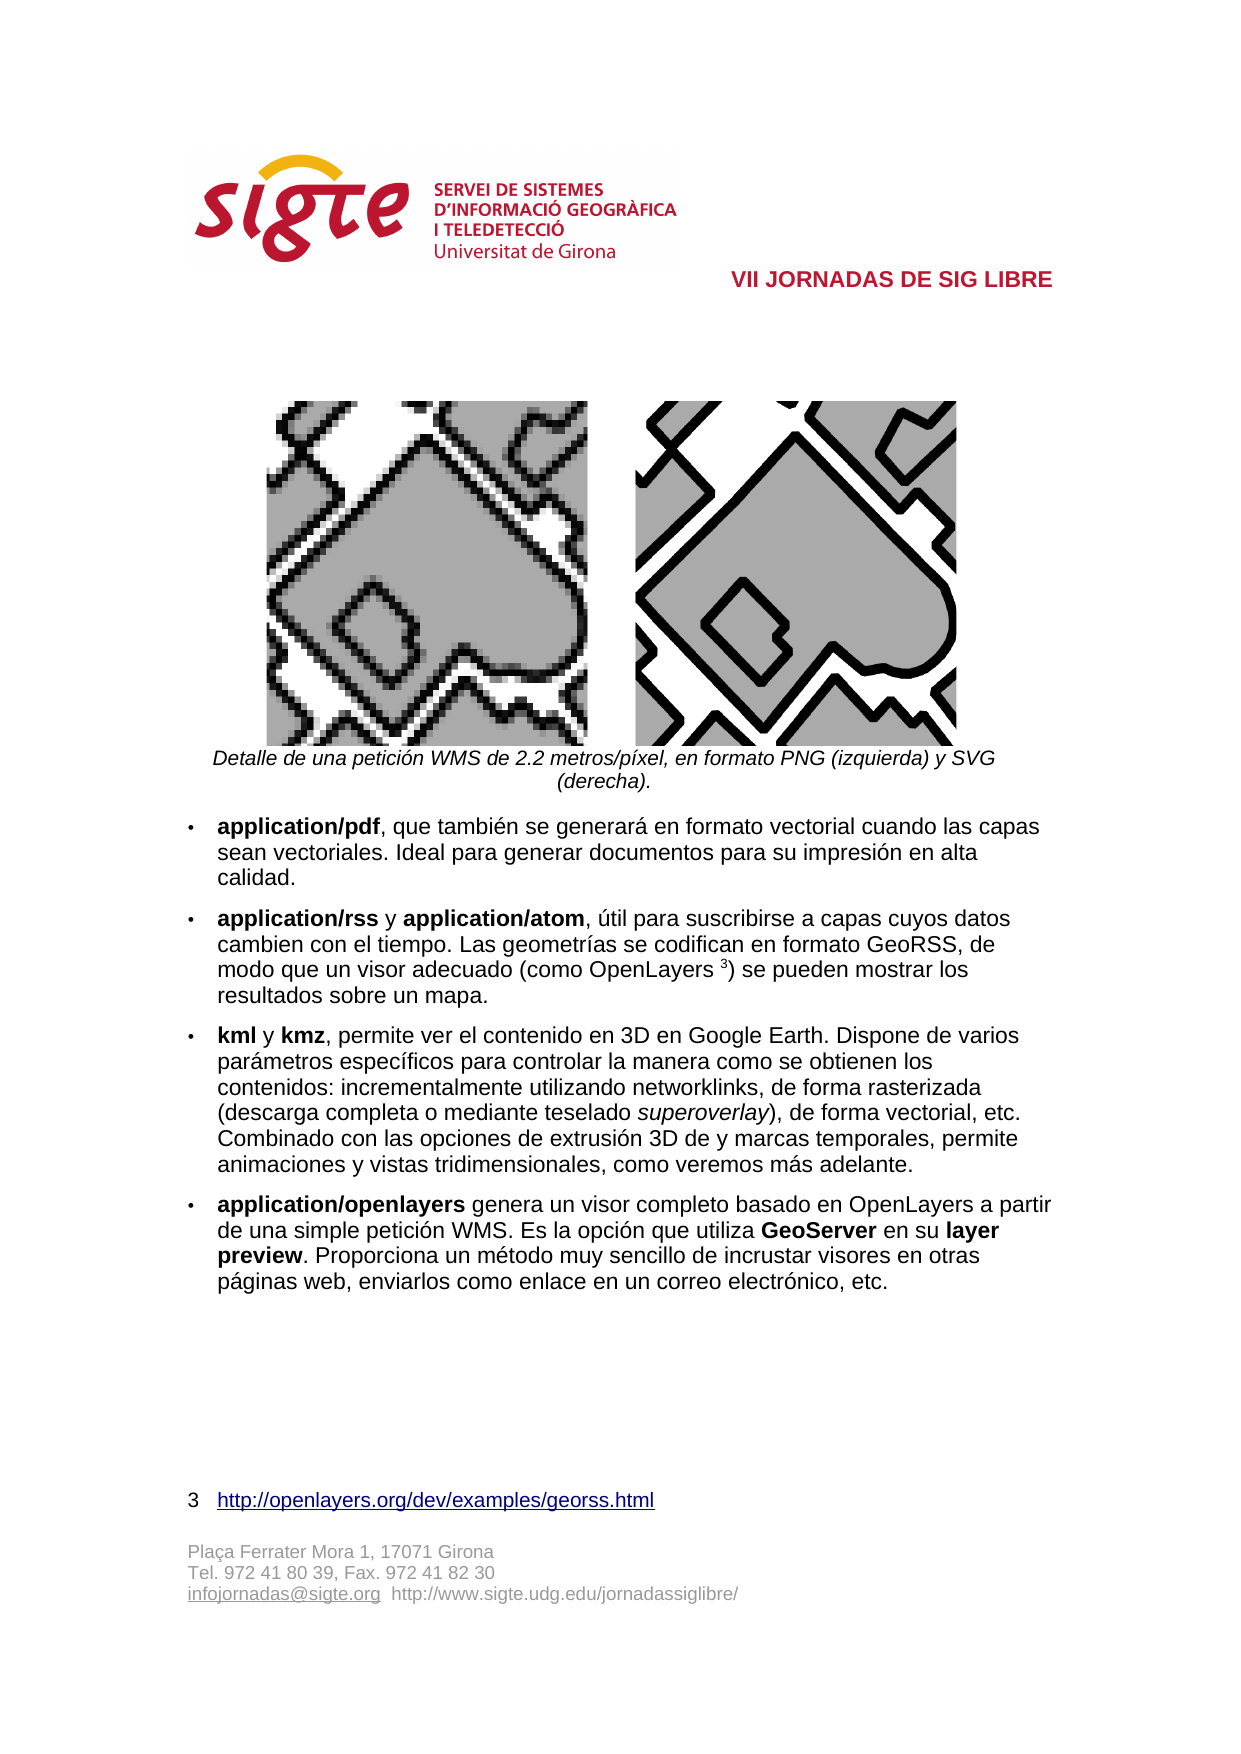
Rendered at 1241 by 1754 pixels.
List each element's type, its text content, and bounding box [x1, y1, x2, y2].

picture [266, 401, 957, 746]
list application/openlayers genera un visor completo basado en OpenLayers a partir de una simple petición WMS. Es la opción que utiliza GeoServer en su layer preview. Proporciona un método muy sencillo de incrustar visores en otras páginas web, enviarlos como enlace en un correo electrónico, etc. [188, 1192, 1053, 1294]
list application/rss y application/atom, útil para suscribirse a capas cuyos datos cambien con el tiempo. Las geometrías se codifican en formato GeoRSS, de modo que un visor adecuado (como OpenLayers ) se pueden mostrar los resultados sobre un mapa. [188, 906, 1053, 1008]
list http://openlayers.org/dev/examples/georss.html [187, 1488, 1053, 1512]
list Detalle de una petición WMS de 2.2 metros/píxel, en formato PNG (izquierda) y SVG (derecha). [198, 399, 1012, 792]
list application/pdf, que también se generará en formato vectorial cuando las capas sean vectoriales. Ideal para generar documentos para su impresión en alta calidad. [188, 323, 1053, 891]
list kml y kmz, permite ver el contenido en 3D en Google Earth. Dispone de varios parámetros específicos para controlar la manera como se obtienen los contenidos: incrementalmente utilizando networklinks, de forma rasterizada (descarga completa o mediante teselado superoverlay), de forma vectorial, etc. Combinado con las opciones de extrusión 3D de y marcas temporales, permite animaciones y vistas tridimensionales, como veremos más adelante. [188, 1023, 1053, 1177]
picture [187, 150, 680, 267]
